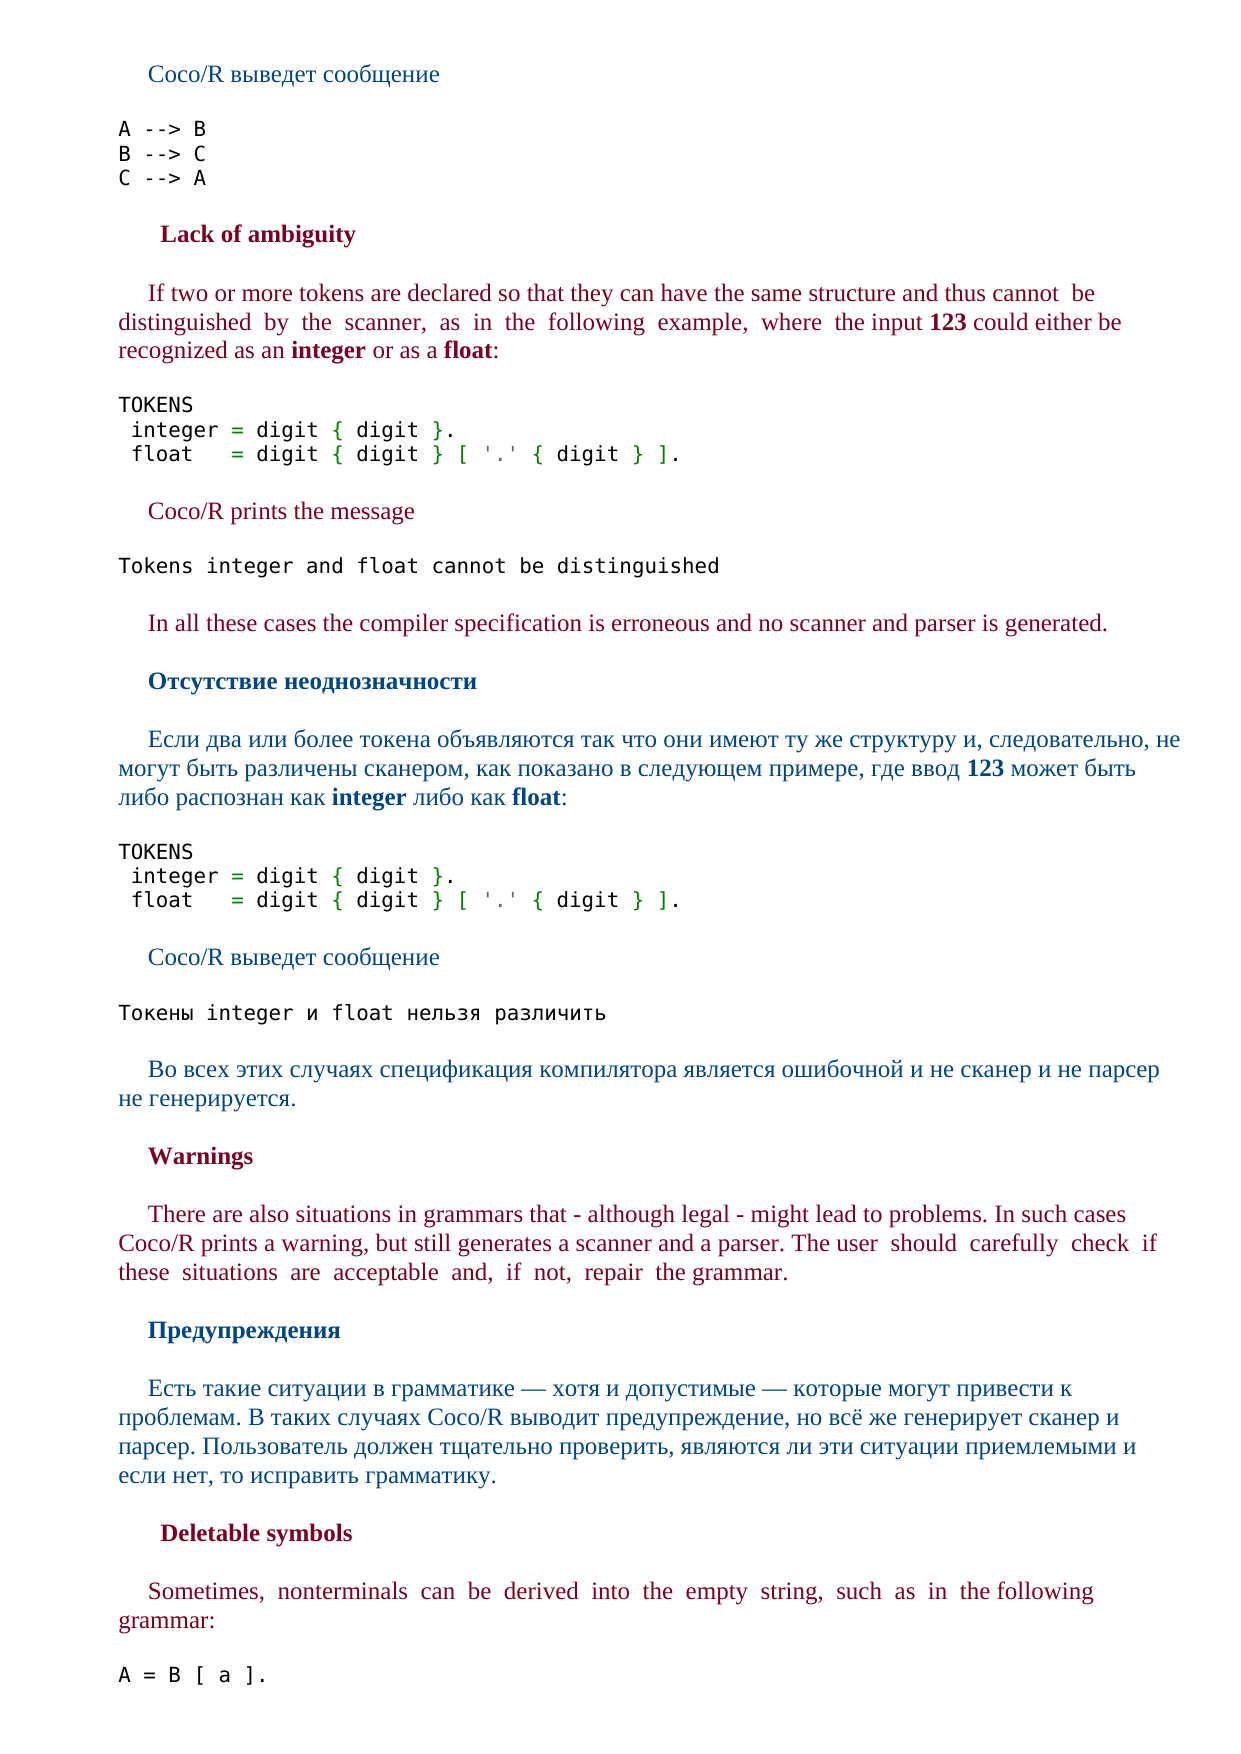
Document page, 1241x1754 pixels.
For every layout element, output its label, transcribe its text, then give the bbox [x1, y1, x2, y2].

text In all these cases the compiler specification is erroneous and no scanner and parser is generated. [118, 608, 1181, 637]
text Tokens integer and float cannot be distinguished [118, 554, 1181, 578]
text Lack of ambiguity [118, 219, 1181, 248]
text Если два или более токена объявляются так что они имеют ту же структуру и, следовательно, не могут быть различены сканером, как показано в следующем примере, где ввод 123 может быть либо распознан как integer либо как float: [118, 724, 1181, 811]
text There are also situations in grammars that - although legal - might lead to problems. In such cases Coco/R prints a warning, but still generates a scanner and a parser. The user should carefully check if these situations are acceptable and, if not, repair the grammar. [118, 1199, 1181, 1286]
text Sometimes, nonterminals can be derived into the empty string, such as in the following grammar: [118, 1576, 1181, 1634]
text Отсутствие неоднозначности [118, 666, 1181, 695]
text TOKENS integer = digit { digit }. float = digit { digit } [ '.' { digit } ]. [118, 840, 1181, 913]
text Coco/R prints the message [118, 496, 1181, 524]
text Deletable symbols [118, 1518, 1181, 1547]
text Во всех этих случаях спецификация компилятора является ошибочной и не сканер и не парсер не генерируется. [118, 1054, 1181, 1112]
text A --> B B --> C C --> A [118, 117, 1181, 190]
text Warnings [118, 1141, 1181, 1170]
text Предупреждения [118, 1315, 1181, 1344]
text Есть такие ситуации в грамматике — хотя и допустимые — которые могут привести к проблемам. В таких случаях Coco/R выводит предупреждение, но всё же генерирует сканер и парсер. Пользователь должен тщательно проверить, являются ли эти ситуации приемлемыми и если нет, то исправить грамматику. [118, 1373, 1181, 1488]
text Токены integer и float нельзя различить [118, 1001, 1181, 1025]
text A = B [ a ]. [118, 1663, 1181, 1687]
text If two or more tokens are declared so that they can have the same structure and thus cannot be distinguished by the scanner, as in the following example, where the input 123 could either be recognized as an integer or as a float: [118, 278, 1181, 364]
text Coco/R выведет сообщение [118, 942, 1181, 971]
text TOKENS integer = digit { digit }. float = digit { digit } [ '.' { digit } ]. [118, 393, 1181, 466]
text Coco/R выведет сообщение [118, 59, 1181, 88]
